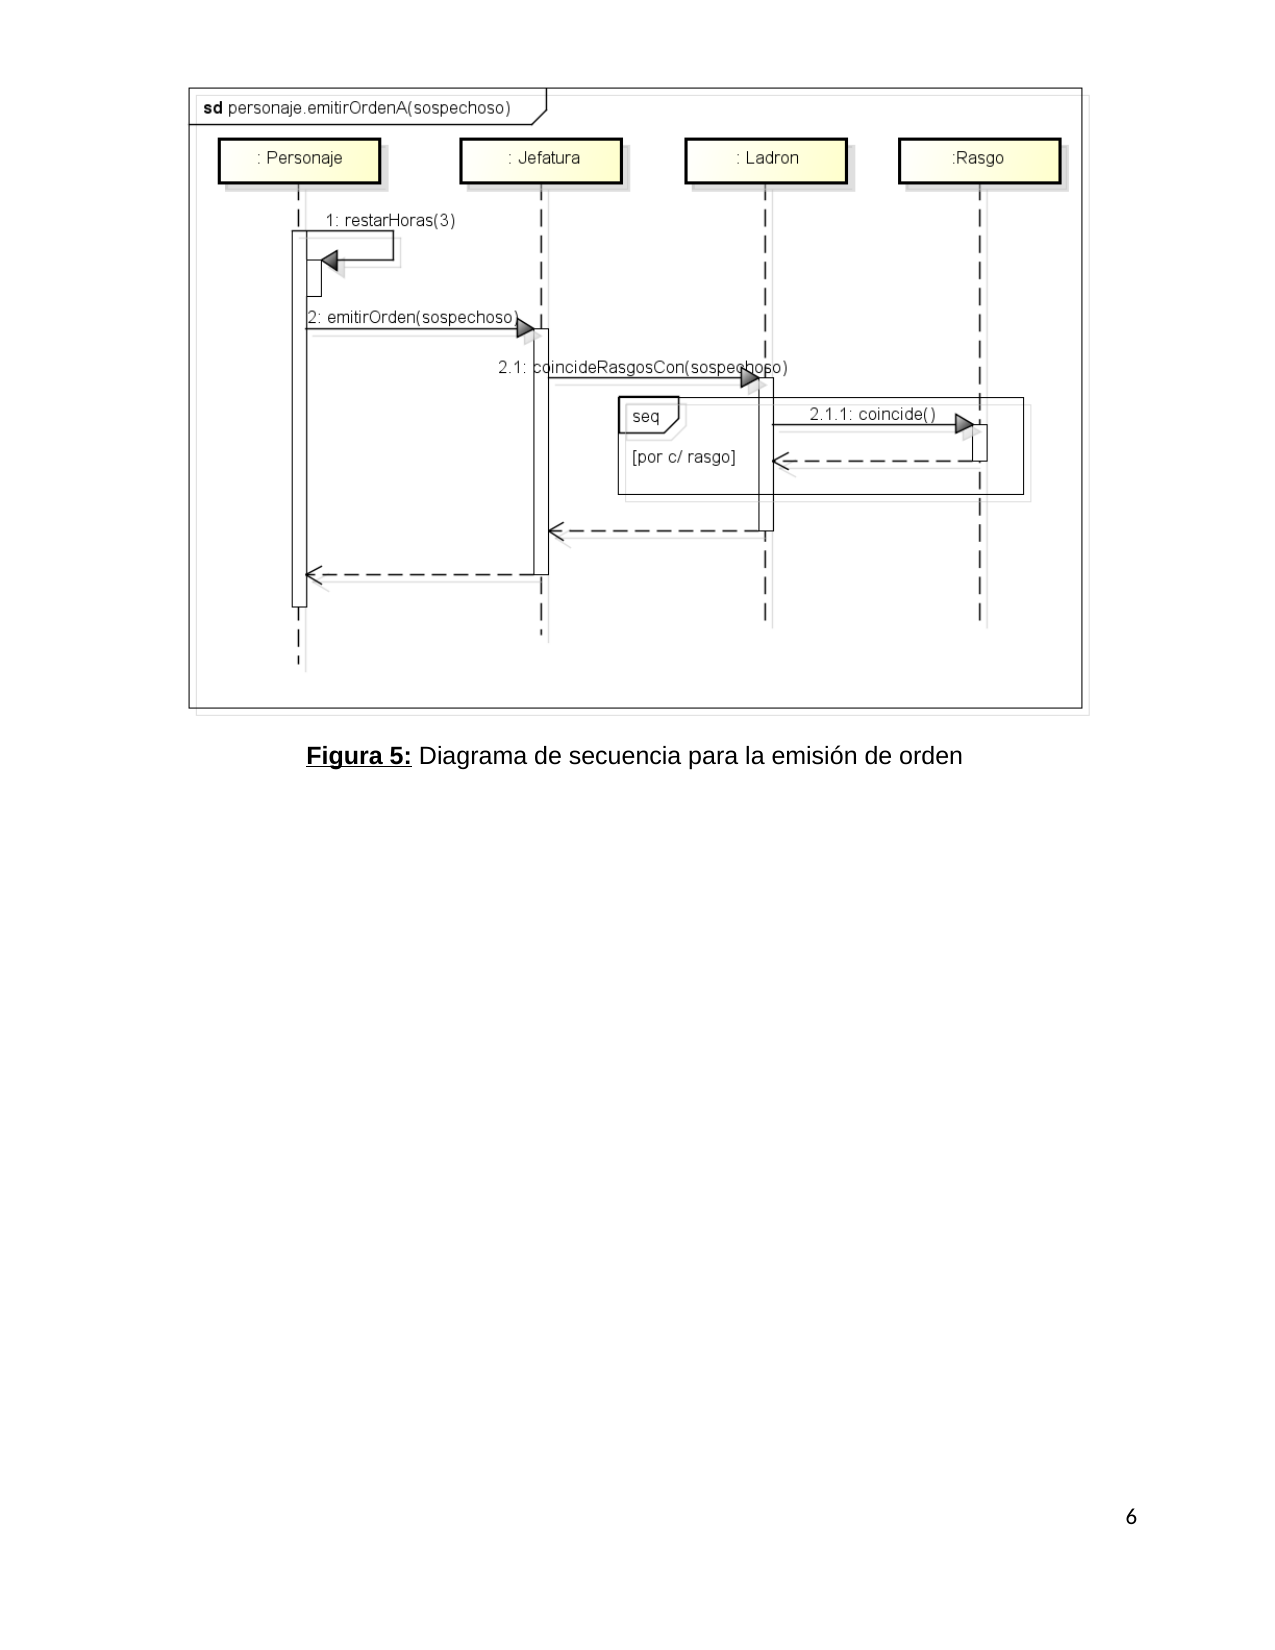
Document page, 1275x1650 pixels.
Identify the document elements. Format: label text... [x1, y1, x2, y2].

text Figura 5: Diagrama de secuencia para la emisión de orden [133, 741, 1137, 770]
